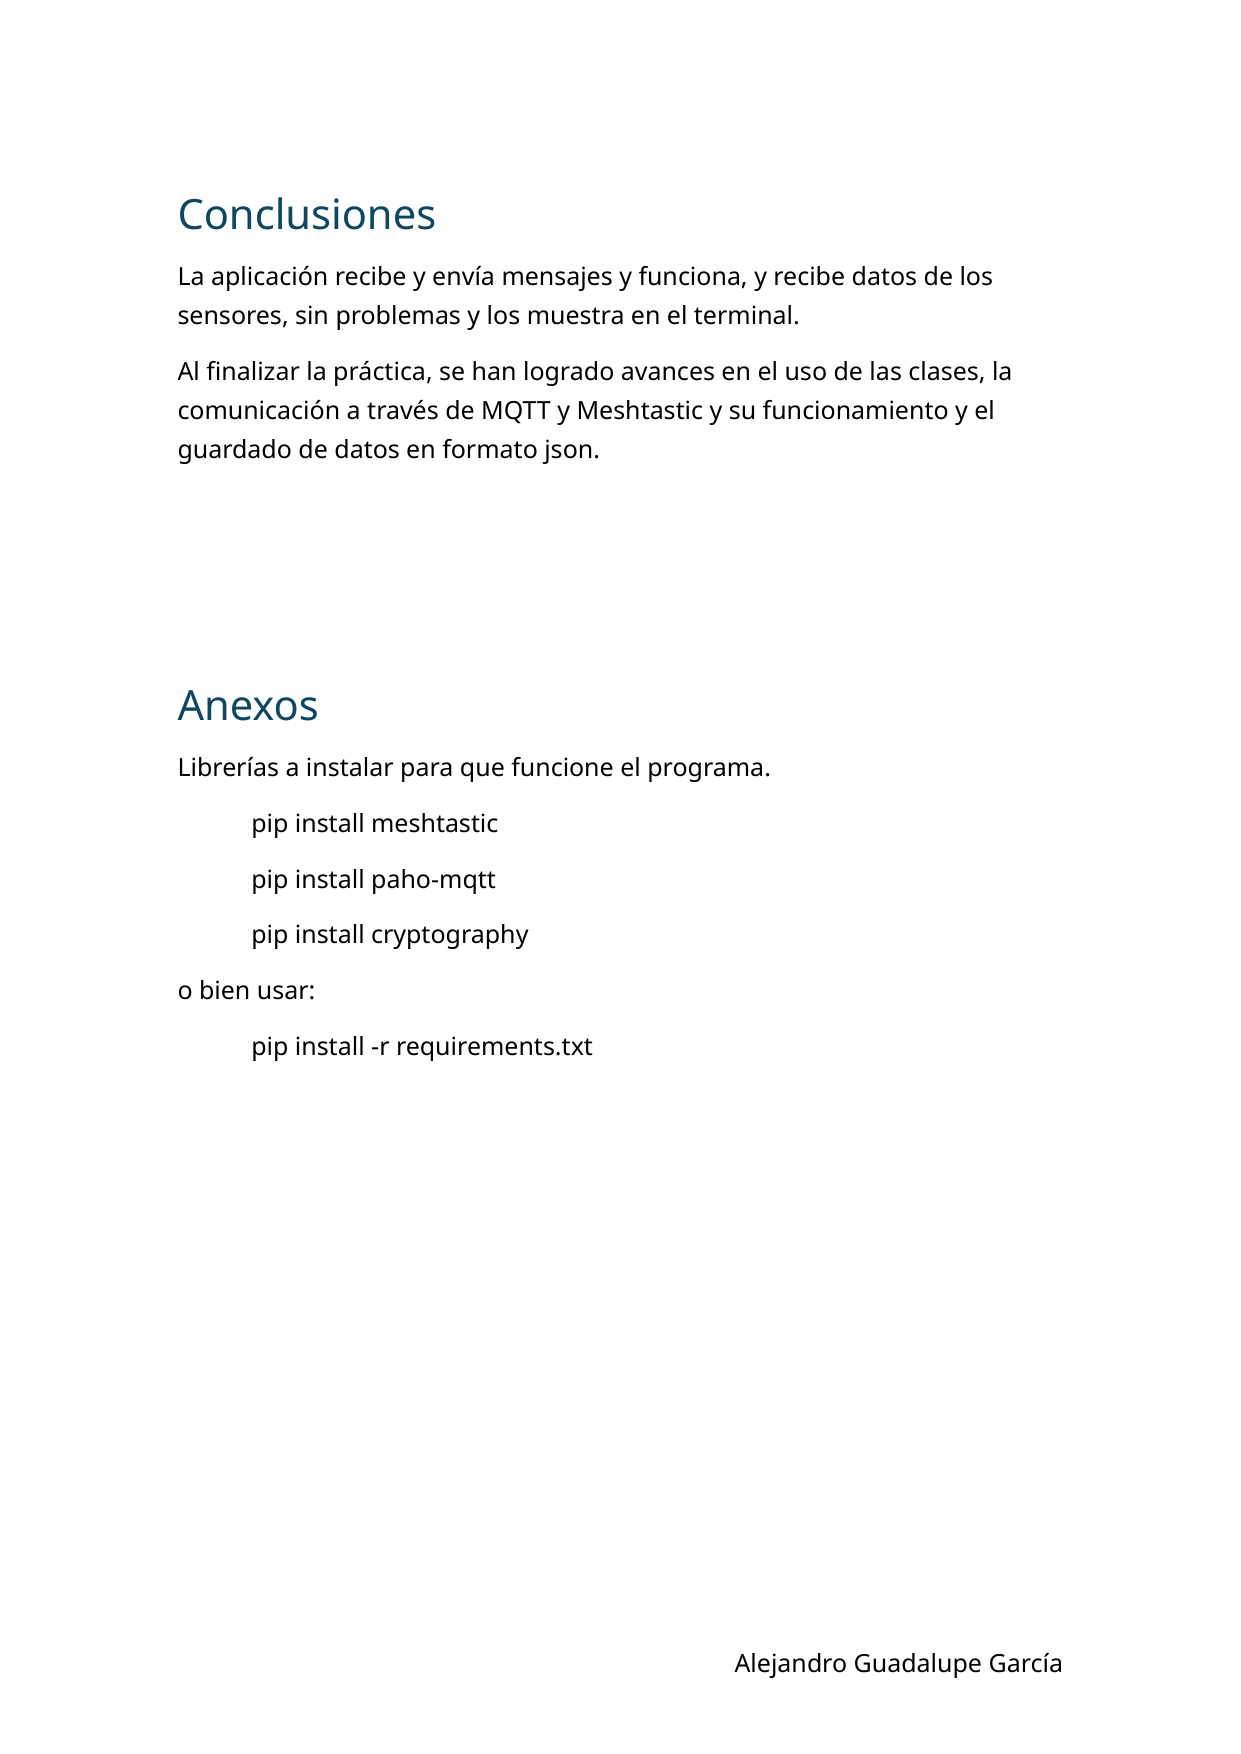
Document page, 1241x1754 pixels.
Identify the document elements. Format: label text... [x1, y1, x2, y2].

text o bien usar: [177, 973, 1063, 1007]
text pip install -r requirements.txt [177, 1029, 1063, 1063]
text Al finalizar la práctica, se han logrado avances en el uso de las clases, la comunicación a través de MQTT y Meshtastic y su funcionamiento y el guardado de datos en formato json. [177, 354, 1063, 466]
text pip install cryptography [177, 917, 1063, 951]
text Librerías a instalar para que funcione el programa. [177, 750, 1063, 784]
text pip install paho-mqtt [177, 861, 1063, 895]
subtitle Conclusiones [177, 185, 1063, 242]
subtitle Anexos [177, 676, 1063, 733]
text La aplicación recibe y envía mensajes y funciona, y recibe datos de los sensores, sin problemas y los muestra en el terminal. [177, 259, 1063, 332]
text pip install meshtastic [177, 806, 1063, 839]
